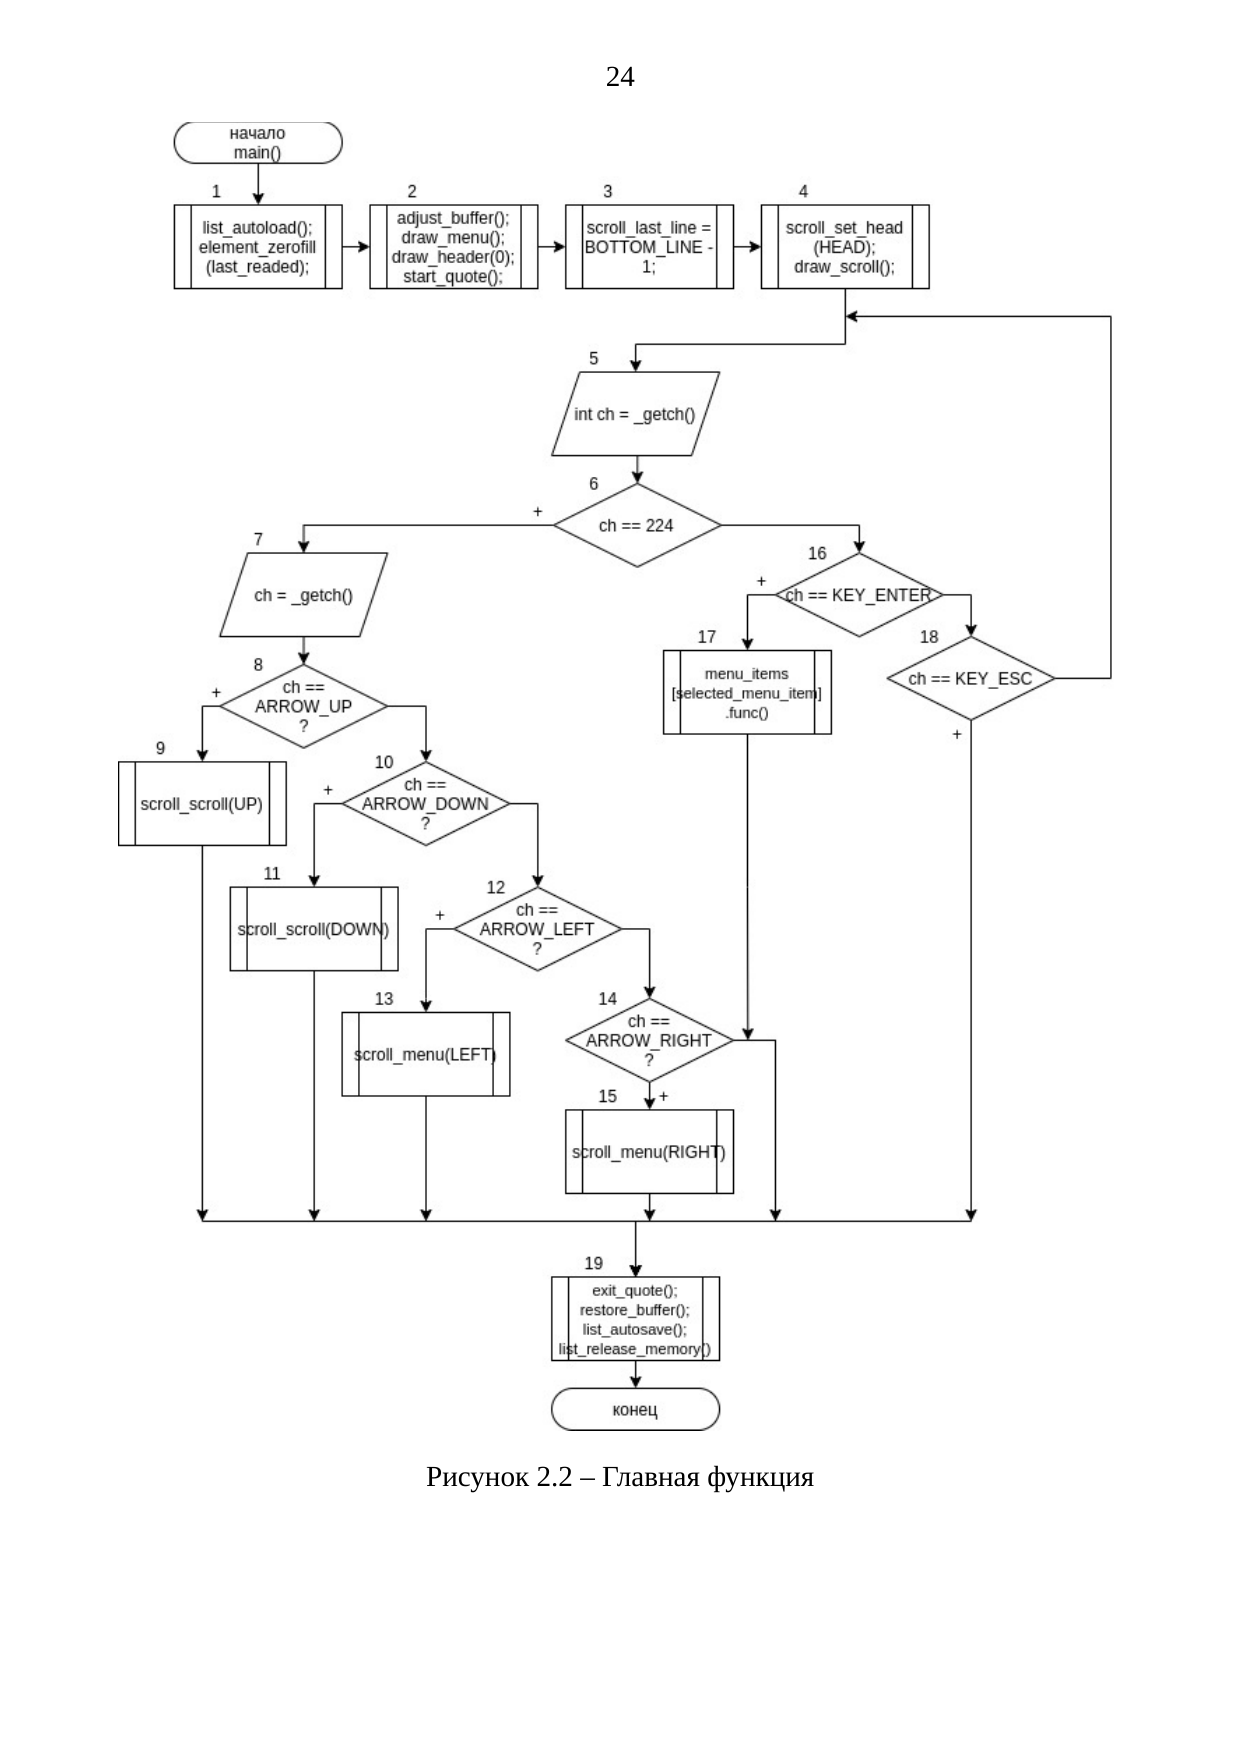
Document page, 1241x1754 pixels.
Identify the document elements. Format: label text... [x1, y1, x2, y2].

text Рисунок 2.2 – Главная функция [118, 1459, 1122, 1493]
picture [118, 122, 1123, 1431]
